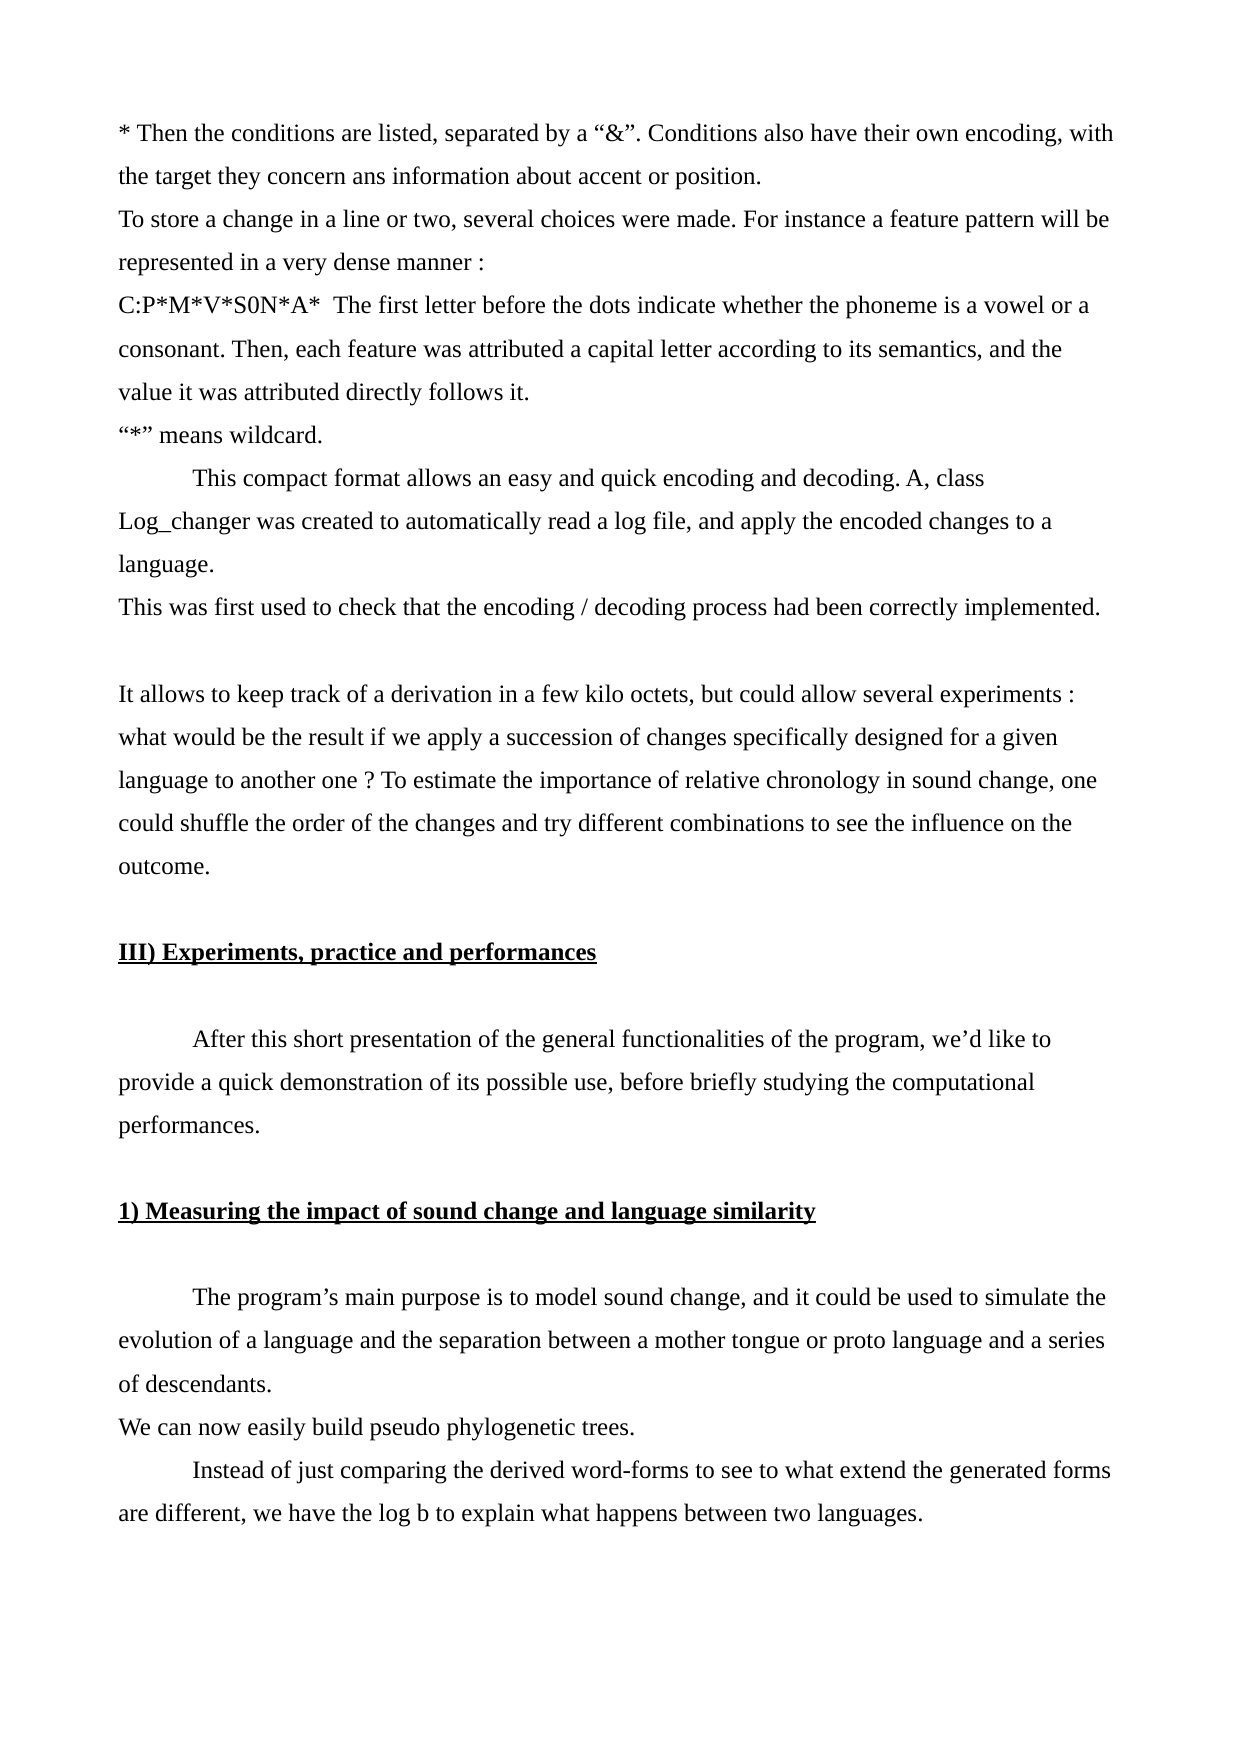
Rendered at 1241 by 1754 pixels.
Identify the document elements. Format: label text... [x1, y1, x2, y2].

text “*” means wildcard. [118, 420, 1122, 449]
text III) Experiments, practice and performances [118, 937, 1122, 966]
text To store a change in a line or two, several choices were made. For instance a feature pattern will be represented in a very dense manner : [118, 204, 1122, 276]
text Instead of just comparing the derived word-forms to see to what extend the generated forms are different, we have the log b to explain what happens between two languages. [118, 1455, 1122, 1527]
text It allows to keep track of a derivation in a few kilo octets, but could allow several experiments : what would be the result if we apply a succession of changes specifically designed for a given language to another one ? To estimate the importance of relative chronology in sound change, one could shuffle the order of the changes and try different combinations to see the influence on the outcome. [118, 636, 1122, 880]
text This compact format allows an easy and quick encoding and decoding. A, class Log_changer was created to automatically read a log file, and apply the encoded changes to a language. [118, 463, 1122, 578]
text The program’s main purpose is to model sound change, and it could be used to simulate the evolution of a language and the separation between a mother tongue or proto language and a series of descendants. [118, 1282, 1122, 1397]
text This was first used to check that the encoding / decoding process had been correctly implemented. [118, 592, 1122, 621]
text * Then the conditions are listed, separated by a “&”. Conditions also have their own encoding, with the target they concern ans information about accent or position. [118, 118, 1122, 190]
text 1) Measuring the impact of sound change and language similarity [118, 1196, 1122, 1225]
text C:P*M*V*S0N*A* The first letter before the dots indicate whether the phoneme is a vowel or a consonant. Then, each feature was attributed a capital letter according to its semantics, and the value it was attributed directly follows it. [118, 291, 1122, 406]
text After this short presentation of the general functionalities of the program, we’d like to provide a quick demonstration of its possible use, before briefly studying the computational performances. [118, 1024, 1122, 1139]
text We can now easily build pseudo phylogenetic trees. [118, 1412, 1122, 1441]
